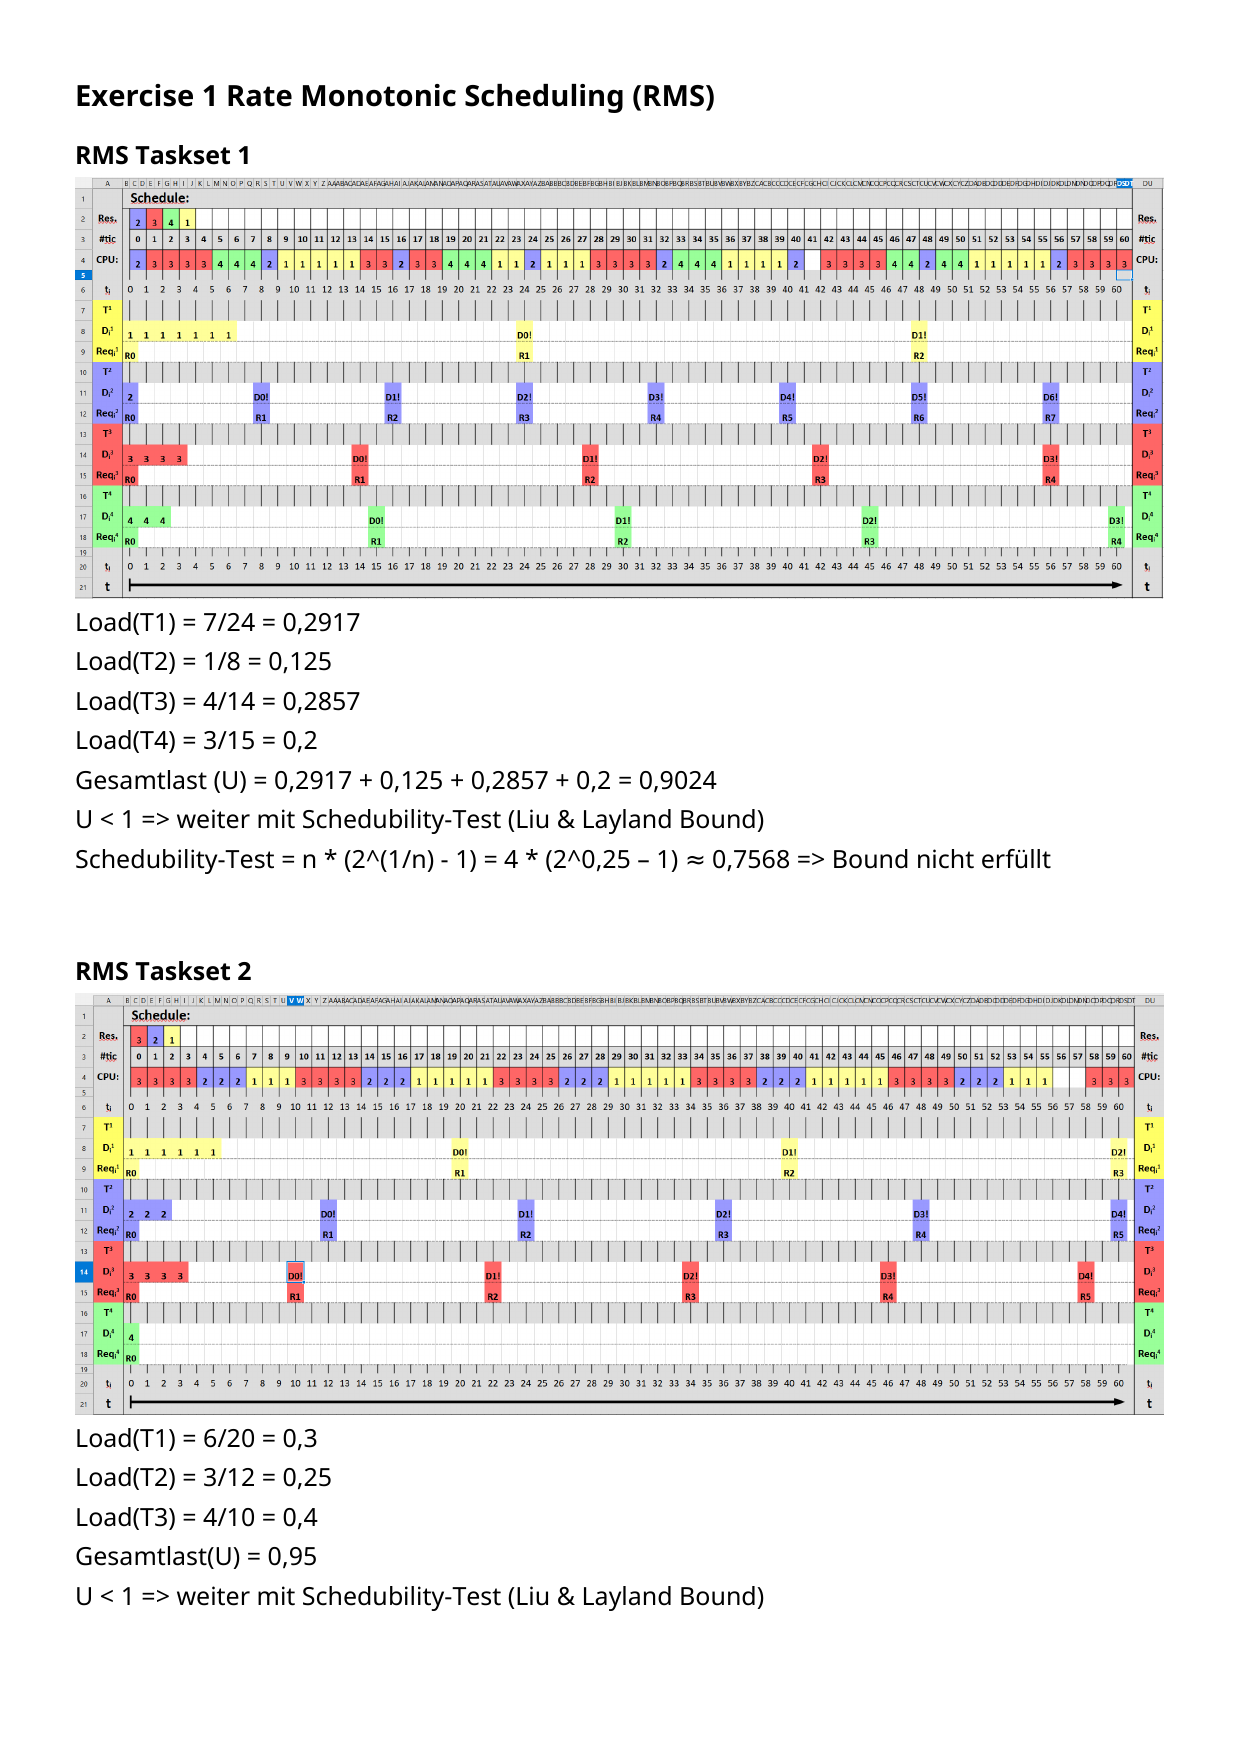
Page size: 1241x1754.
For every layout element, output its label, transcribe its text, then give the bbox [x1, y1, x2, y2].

text Exercise 1 Rate Monotonic Scheduling (RMS) [75, 75, 1165, 115]
text RMS Taskset 1 Load(T1) = 7/24 = 0,2917 Load(T2) = 1/8 = 0,125 Load(T3) = 4/14 = 0,2857 Load(T4) = 3/15 = 0,2 Gesamtlast (U) = 0,2917 + 0,125 + 0,2857 + 0,2 = 0,9024 U < 1 => weiter mit Schedubility-Test (Liu & Layland Bound) Schedubility-Test = n * (2^(1/n) - 1) = 4 * (2^0,25 – 1) ≈ 0,7568 => Bound nicht erfüllt [75, 138, 1165, 875]
text RMS Taskset 2 Load(T1) = 6/20 = 0,3 Load(T2) = 3/12 = 0,25 Load(T3) = 4/10 = 0,4 Gesamtlast(U) = 0,95 U < 1 => weiter mit Schedubility-Test (Liu & Layland Bound) [75, 953, 1165, 1612]
